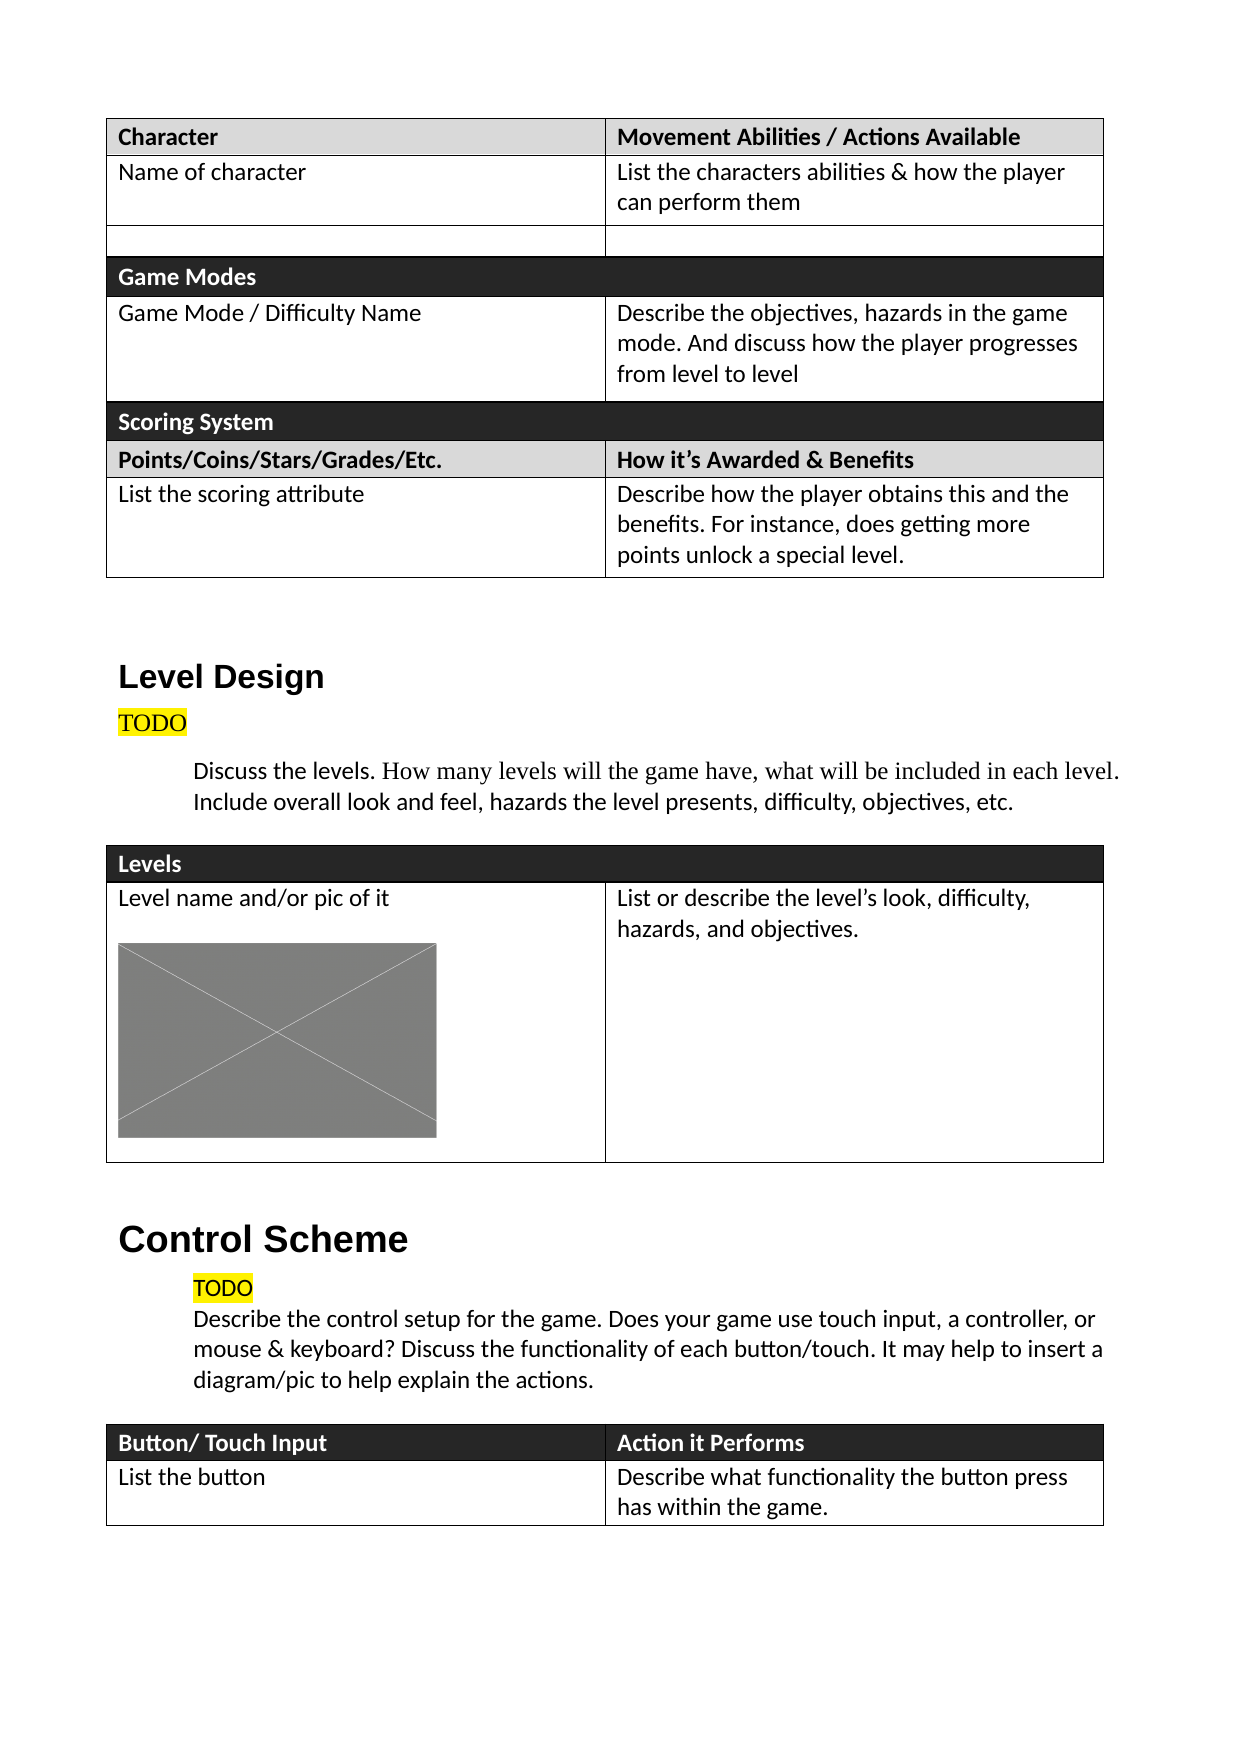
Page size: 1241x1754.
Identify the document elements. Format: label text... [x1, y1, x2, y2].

table_cell Describe the objectives, hazards in the game mode. And discuss how the player progresses from level to level [606, 297, 1103, 401]
subtitle Level Design [118, 656, 1122, 695]
table_cell [605, 258, 1103, 296]
text Discuss the levels. How many levels will the game have, what will be included in each level. Include overall look and feel, hazards the level presents, difficulty, objectives, etc. [193, 755, 1122, 816]
table_cell [606, 226, 1103, 256]
table_header [605, 846, 1103, 881]
text Describe the control setup for the game. Does your game use touch input, a controller, or mouse & keyboard? Discuss the functionality of each button/touch. It may help to insert a diagram/pic to help explain the actions. [193, 1303, 1122, 1395]
table_cell List the characters abilities & how the player can perform them [606, 156, 1103, 225]
table_cell How it’s Awarded & Benefits [606, 441, 1103, 477]
table_cell List the button [107, 1461, 605, 1524]
subtitle Control Scheme [118, 1216, 1122, 1260]
table_cell List or describe the level’s look, difficulty, hazards, and objectives. [606, 883, 1103, 1162]
table_cell Level name and/or pic of it [107, 883, 605, 1162]
table_cell Character [107, 119, 605, 154]
table_cell Describe how the player obtains this and the benefits. For instance, does getting more points unlock a special level. [606, 478, 1103, 577]
table_cell Describe what functionality the button press has within the game. [606, 1461, 1103, 1524]
table_cell Name of character [107, 156, 605, 225]
table_cell Game Modes [107, 258, 605, 296]
table_header Action it Performs [606, 1425, 1103, 1460]
table_cell List the scoring attribute [107, 478, 605, 577]
table_cell Game Mode / Difficulty Name [107, 297, 605, 401]
table_cell Movement Abilities / Actions Available [606, 119, 1103, 154]
table_cell Scoring System [107, 403, 605, 440]
text TODO [118, 708, 1122, 736]
table_header Levels [107, 846, 605, 881]
picture [118, 943, 437, 1138]
table_cell Points/Coins/Stars/Grades/Etc. [107, 441, 605, 477]
table_cell [107, 226, 605, 256]
table_header Button/ Touch Input [107, 1425, 605, 1460]
table_cell [605, 403, 1103, 440]
text TODO [193, 1273, 1122, 1303]
